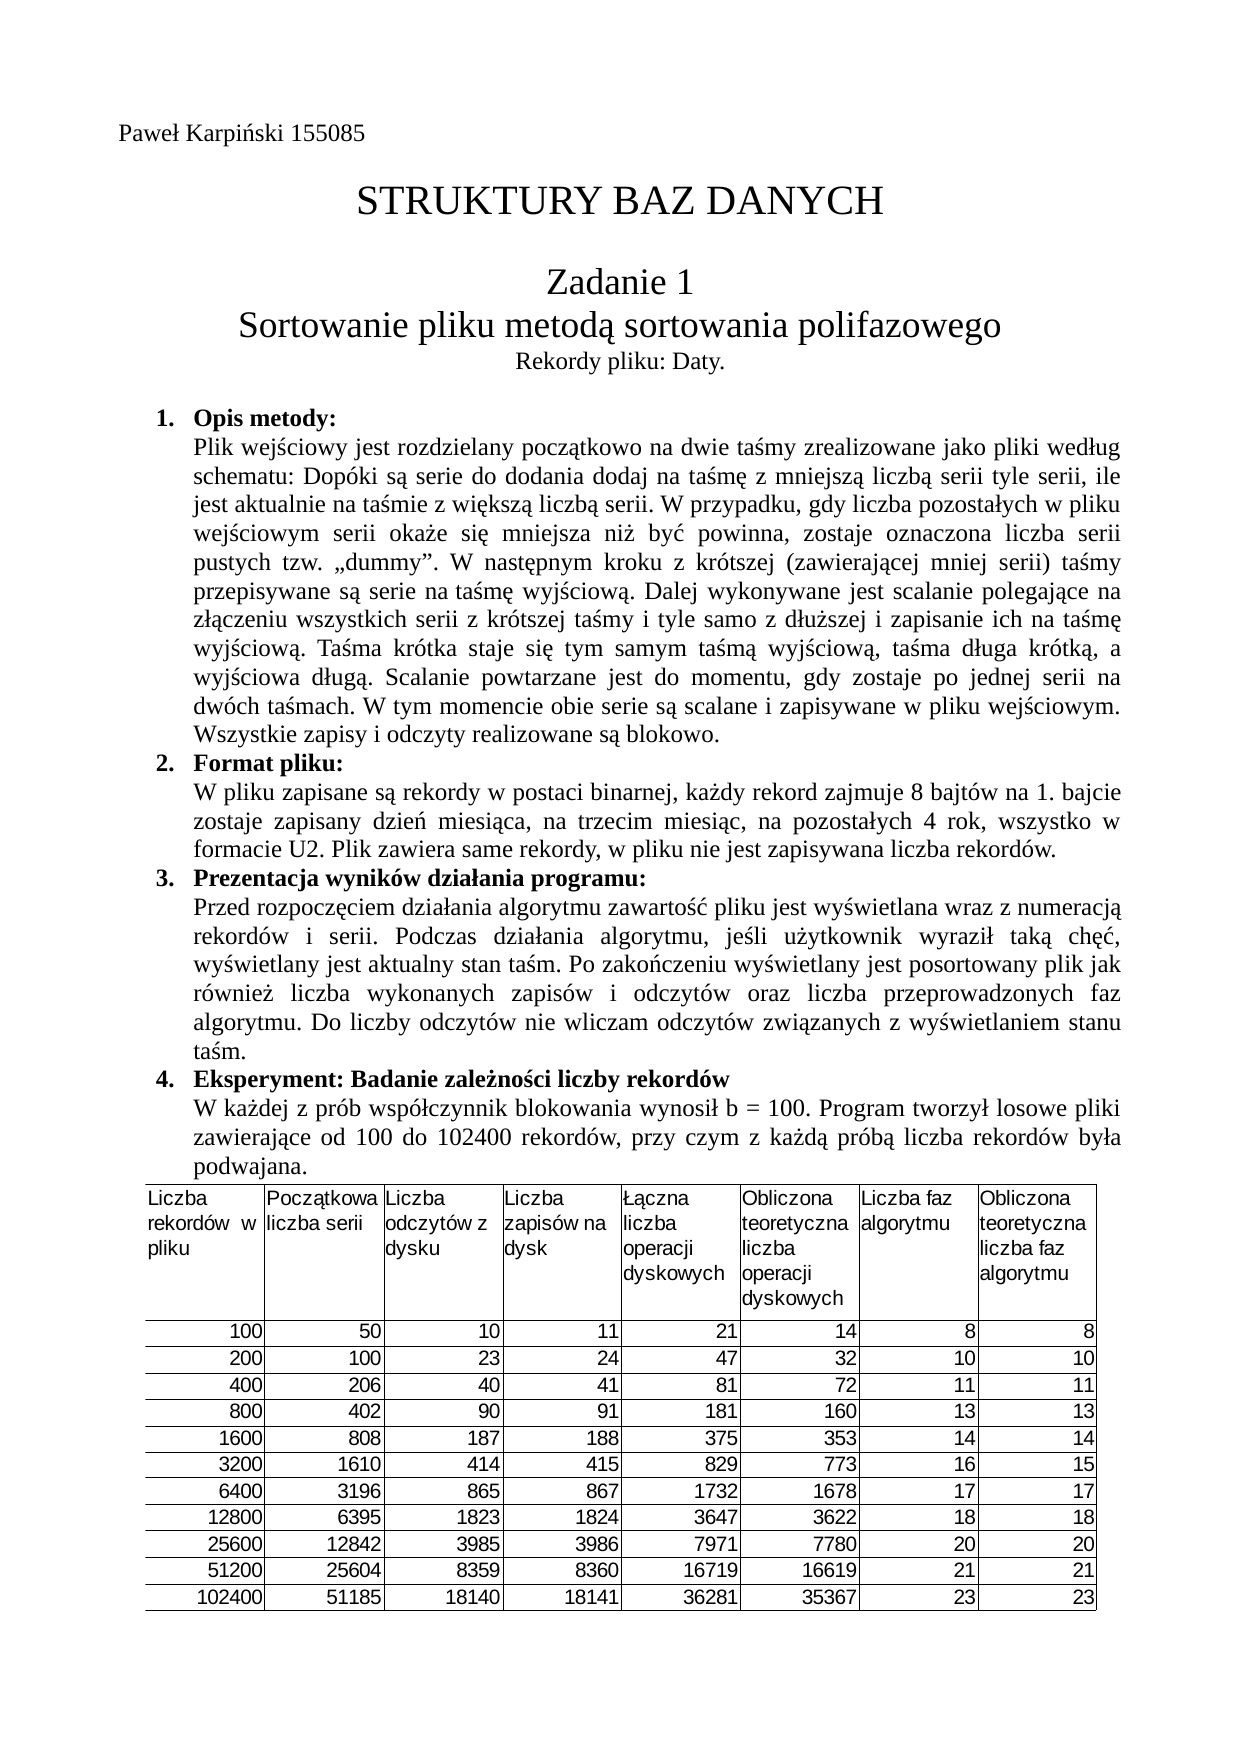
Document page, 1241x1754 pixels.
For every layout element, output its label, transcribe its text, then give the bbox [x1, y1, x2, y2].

text Sortowanie pliku metodą sortowania polifazowego [118, 303, 1122, 346]
list Prezentacja wyników działania programu: [156, 863, 1122, 892]
list Przed rozpoczęciem działania algorytmu zawartość pliku jest wyświetlana wraz z numeracją rekordów i serii. Podczas działania algorytmu, jeśli użytkownik wyraził taką chęć, wyświetlany jest aktualny stan taśm. Po zakończeniu wyświetlany jest posortowany plik jak również liczba wykonanych zapisów i odczytów oraz liczba przeprowadzonych faz algorytmu. Do liczby odczytów nie wliczam odczytów związanych z wyświetlaniem stanu taśm. [156, 892, 1122, 1064]
text Zadanie 1 [118, 259, 1122, 303]
text Rekordy pliku: Daty. [118, 346, 1122, 374]
text Paweł Karpiński 155085 [118, 118, 1122, 147]
list Format pliku: [156, 748, 1122, 777]
list Eksperyment: Badanie zależności liczby rekordów [156, 1064, 1122, 1093]
list W pliku zapisane są rekordy w postaci binarnej, każdy rekord zajmuje 8 bajtów na 1. bajcie zostaje zapisany dzień miesiąca, na trzecim miesiąc, na pozostałych 4 rok, wszystko w formacie U2. Plik zawiera same rekordy, w pliku nie jest zapisywana liczba rekordów. [156, 777, 1122, 863]
list Opis metody: [156, 403, 1122, 432]
list W każdej z prób współczynnik blokowania wynosił b = 100. Program tworzył losowe pliki zawierające od 100 do 102400 rekordów, przy czym z każdą próbą liczba rekordów była podwajana. [156, 1093, 1122, 1179]
list Plik wejściowy jest rozdzielany początkowo na dwie taśmy zrealizowane jako pliki według schematu: Dopóki są serie do dodania dodaj na taśmę z mniejszą liczbą serii tyle serii, ile jest aktualnie na taśmie z większą liczbą serii. W przypadku, gdy liczba pozostałych w pliku wejściowym serii okaże się mniejsza niż być powinna, zostaje oznaczona liczba serii pustych tzw. „dummy”. W następnym kroku z krótszej (zawierającej mniej serii) taśmy przepisywane są serie na taśmę wyjściową. Dalej wykonywane jest scalanie polegające na złączeniu wszystkich serii z krótszej taśmy i tyle samo z dłuższej i zapisanie ich na taśmę wyjściową. Taśma krótka staje się tym samym taśmą wyjściową, taśma długa krótką, a wyjściowa długą. Scalanie powtarzane jest do momentu, gdy zostaje po jednej serii na dwóch taśmach. W tym momencie obie serie są scalane i zapisywane w pliku wejściowym. Wszystkie zapisy i odczyty realizowane są blokowo. [156, 432, 1122, 748]
text STRUKTURY BAZ DANYCH [118, 176, 1122, 223]
